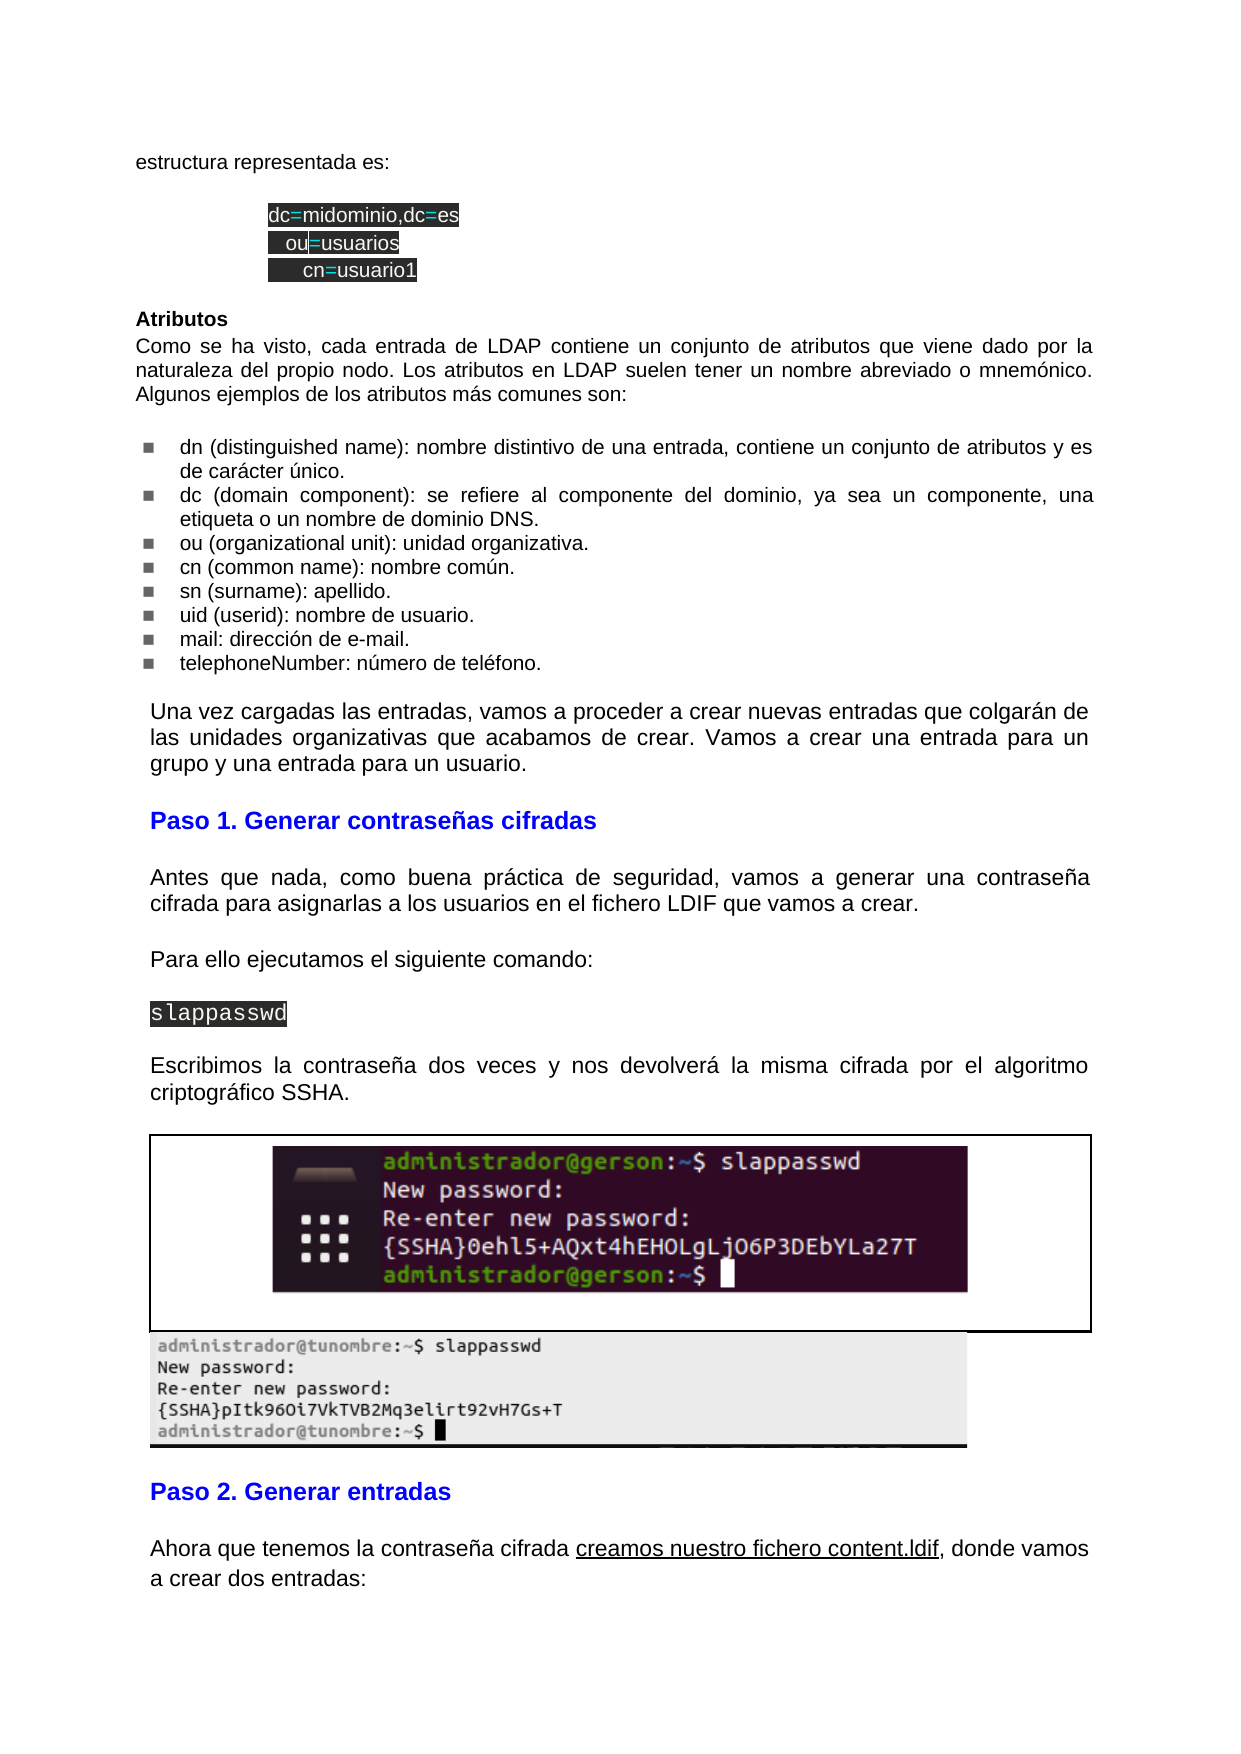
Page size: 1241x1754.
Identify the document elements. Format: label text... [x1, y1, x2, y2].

list dn (distinguished name): nombre distintivo de una entrada, contiene un conjunto de atributos y es de carácter único. [142, 435, 1094, 483]
text ou=usuarios [268, 231, 976, 254]
list dc (domain component): se refiere al componente del dominio, ya sea un componente, una etiqueta o un nombre de dominio DNS. [142, 483, 1094, 531]
text dc=midominio,dc=es [268, 203, 976, 227]
picture [150, 1359, 479, 1448]
list telephoneNumber: número de teléfono. [142, 651, 1094, 675]
list uid (userid): nombre de usuario. [142, 603, 1094, 627]
text Para ello ejecutamos el siguiente comando: [150, 946, 1090, 972]
list ou (organizational unit): unidad organizativa. [142, 531, 1094, 555]
text estructura representada es: [135, 150, 1094, 174]
text Escribimos la contraseña dos veces y nos devolverá la misma cifrada por el algoritmo criptográfico SSHA. [150, 1052, 1090, 1105]
text Atributos [135, 307, 1090, 331]
list cn (common name): nombre común. [142, 555, 1094, 579]
text Como se ha visto, cada entrada de LDAP contiene un conjunto de atributos que viene dado por la naturaleza del propio nodo. Los atributos en LDAP suelen tener un nombre abreviado o mnemónico. Algunos ejemplos de los atributos más comunes son: [135, 334, 1094, 406]
text Ahora que tenemos la contraseña cifrada creamos nuestro fichero content.ldif, donde vamos a crear dos entradas: [150, 1534, 1090, 1591]
picture [272, 1146, 968, 1294]
text cn=usuario1 [268, 258, 976, 282]
text Una vez cargadas las entradas, vamos a proceder a crear nuevas entradas que colgarán de las unidades organizativas que acabamos de crear. Vamos a crear una entrada para un grupo y una entrada para un usuario. [150, 698, 1090, 777]
text Paso 2. Generar entradas [150, 1477, 1090, 1505]
table_header [151, 1136, 1090, 1330]
text slappasswd [150, 1001, 1090, 1027]
text Paso 1. Generar contraseñas cifradas [150, 806, 1090, 834]
list sn (surname): apellido. [142, 579, 1094, 603]
list mail: dirección de e-mail. [142, 627, 1094, 651]
text Antes que nada, como buena práctica de seguridad, vamos a generar una contraseña cifrada para asignarlas a los usuarios en el fichero LDIF que vamos a crear. [150, 864, 1090, 916]
